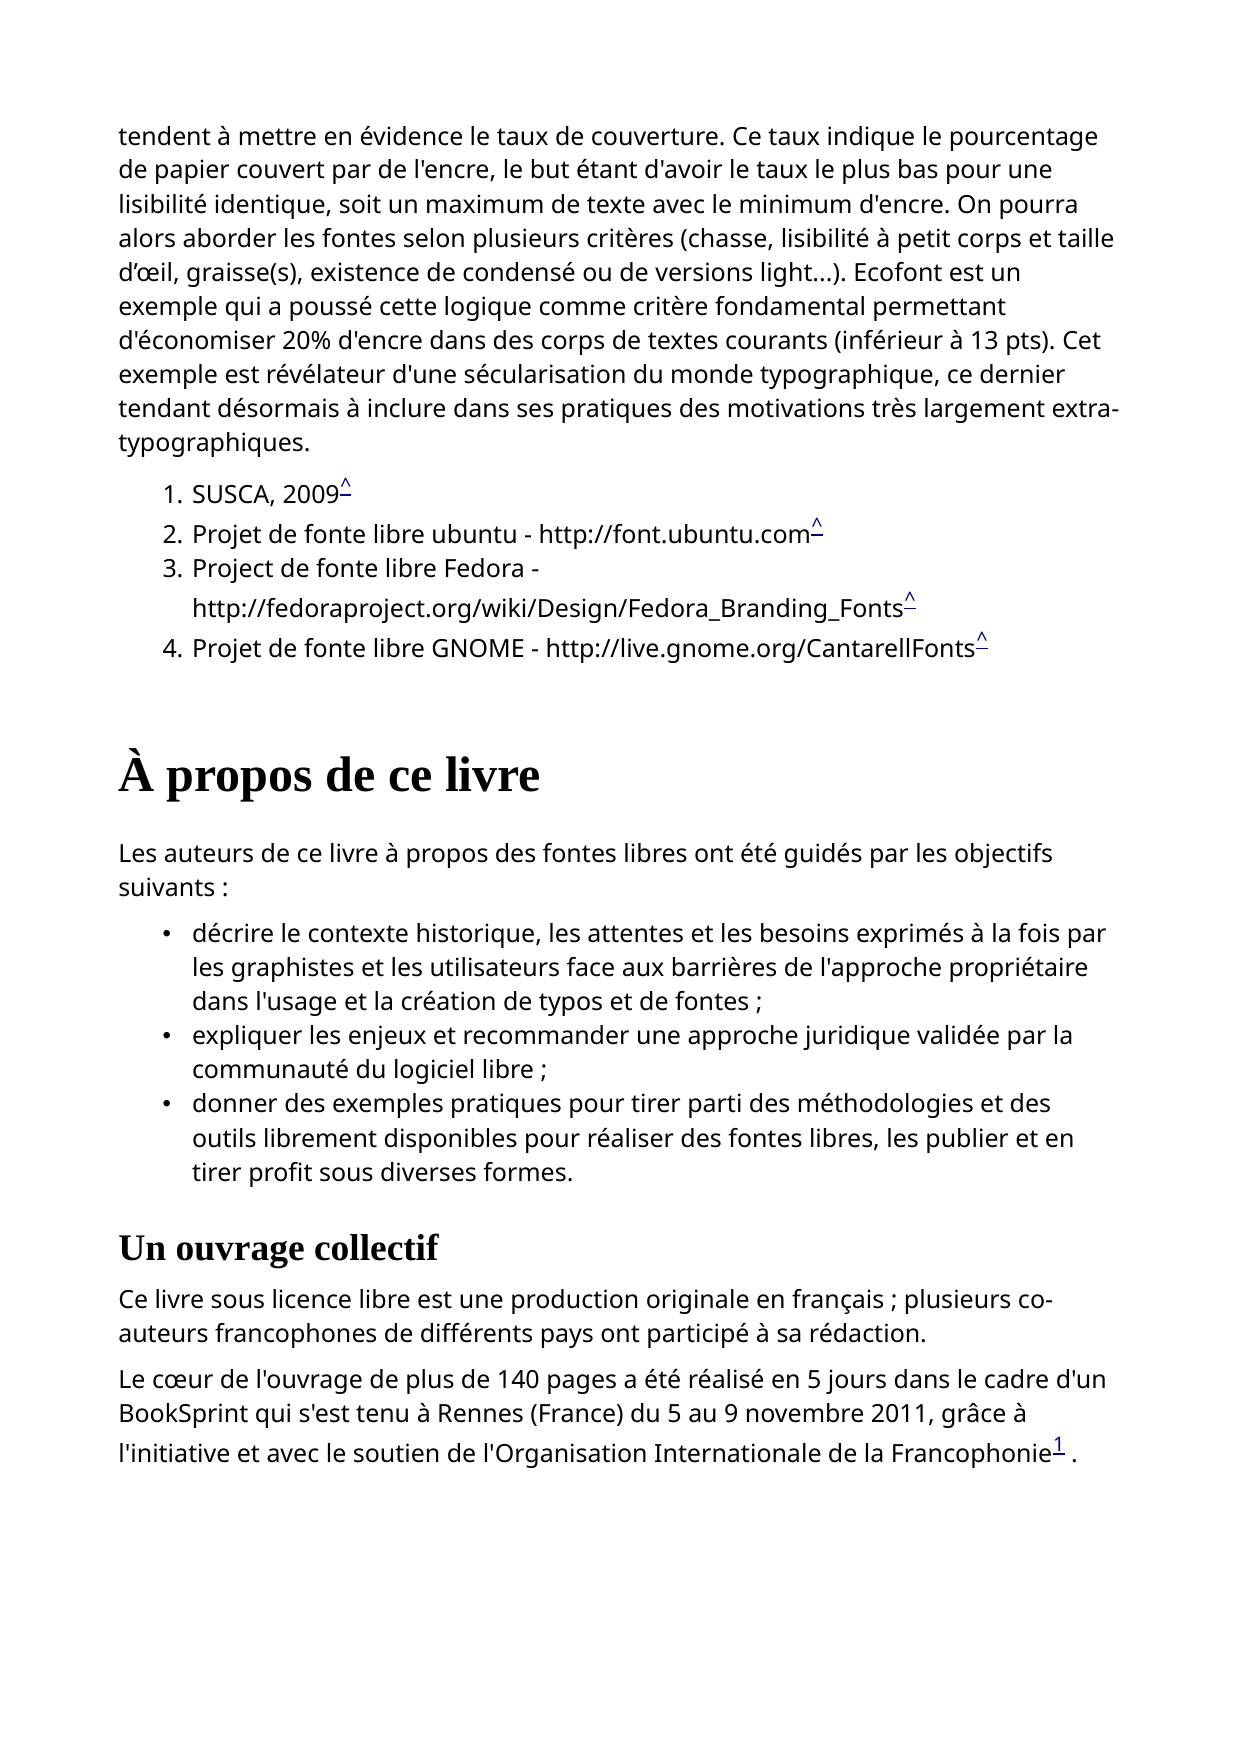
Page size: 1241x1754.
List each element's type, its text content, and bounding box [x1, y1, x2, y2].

subtitle Un ouvrage collectif [118, 1226, 1122, 1269]
text Ce livre sous licence libre est une production originale en français ; plusieurs co-auteurs francophones de différents pays ont participé à sa rédaction. [118, 1281, 1122, 1349]
list donner des exemples pratiques pour tirer parti des méthodologies et des outils librement disponibles pour réaliser des fontes libres, les publier et en tirer profit sous diverses formes. [162, 1086, 1122, 1188]
list expliquer les enjeux et recommander une approche juridique validée par la communauté du logiciel libre ; [162, 1018, 1122, 1086]
subtitle À propos de ce livre [118, 744, 1122, 802]
list décrire le contexte historique, les attentes et les besoins exprimés à la fois par les graphistes et les utilisateurs face aux barrières de l'approche propriétaire dans l'usage et la création de typos et de fontes ; [162, 916, 1122, 1018]
list SUSCA, 2009^ [162, 471, 1122, 511]
list Projet de fonte libre ubuntu - http://font.ubuntu.com^ [162, 511, 1122, 551]
text Le cœur de l'ouvrage de plus de 140 pages a été réalisé en 5 jours dans le cadre d'un BookSprint qui s'est tenu à Rennes (France) du 5 au 9 novembre 2011, grâce à l'initiative et avec le soutien de l'Organisation Internationale de la Francophonie1 . [118, 1362, 1122, 1470]
text tendent à mettre en évidence le taux de couverture. Ce taux indique le pourcentage de papier couvert par de l'encre, le but étant d'avoir le taux le plus bas pour une lisibilité identique, soit un maximum de texte avec le minimum d'encre. On pourra alors aborder les fontes selon plusieurs critères (chasse, lisibilité à petit corps et taille d’œil, graisse(s), existence de condensé ou de versions light...). Ecofont est un exemple qui a poussé cette logique comme critère fondamental permettant d'économiser 20% d'encre dans des corps de textes courants (inférieur à 13 pts). Cet exemple est révélateur d'une sécularisation du monde typographique, ce dernier tendant désormais à inclure dans ses pratiques des motivations très largement extra-typographiques. [118, 118, 1122, 459]
list Projet de fonte libre GNOME - http://live.gnome.org/CantarellFonts^ [162, 625, 1122, 664]
text Les auteurs de ce livre à propos des fontes libres ont été guidés par les objectifs suivants : [118, 835, 1122, 903]
list Project de fonte libre Fedora - http://fedoraproject.org/wiki/Design/Fedora_Branding_Fonts^ [162, 551, 1122, 625]
